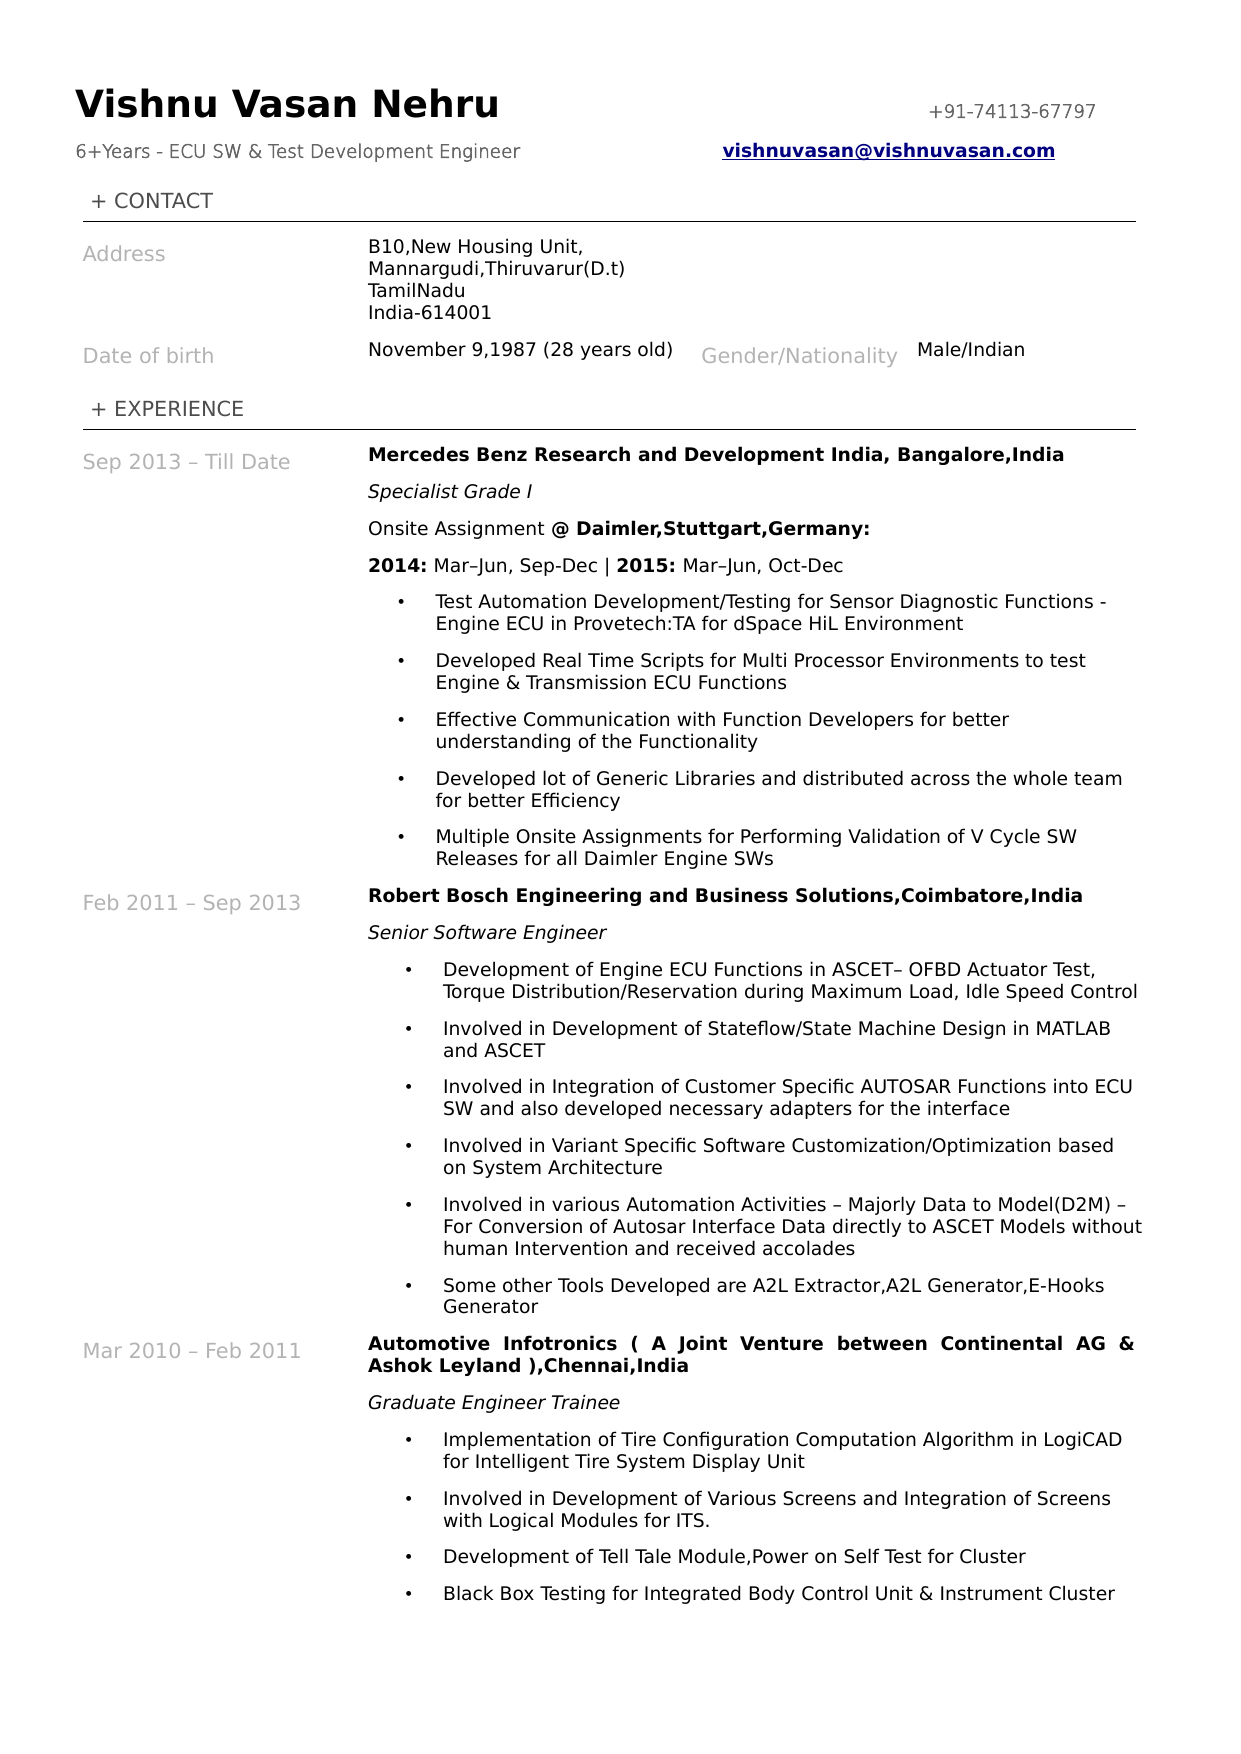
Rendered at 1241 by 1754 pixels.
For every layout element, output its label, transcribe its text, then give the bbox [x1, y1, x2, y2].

table_cell Sep 2013 – Till Date [75, 437, 360, 878]
table_cell Feb 2011 – Sep 2013 [75, 878, 360, 1326]
table_cell Automotive Infotronics ( A Joint Venture between Continental AG & Ashok Leyland ),Chennai,India Graduate Engineer Trainee Implementation of Tire Configuration Computation Algorithm in LogiCAD for Intelligent Tire System Display Unit Involved in Development of Various Screens and Integration of Screens with Logical Modules for ITS. Development of Tell Tale Module,Power on Self Test for Cluster Black Box Testing for Integrated Body Control Unit & Instrument Cluster [360, 1326, 1144, 1650]
table_cell + CONTACT [75, 174, 1144, 228]
table_cell B10,New Housing Unit, Mannargudi,Thiruvarur(D.t) TamilNadu India-614001 [360, 229, 1144, 331]
table_cell Male/Indian [909, 331, 1144, 382]
table_cell Mercedes Benz Research and Development India, Bangalore,India Specialist Grade I Onsite Assignment @ Daimler,Stuttgart,Germany: 2014: Mar–Jun, Sep-Dec | 2015: Mar–Jun, Oct-Dec Test Automation Development/Testing for Sensor Diagnostic Functions - Engine ECU in Provetech:TA for dSpace HiL Environment Developed Real Time Scripts for Multi Processor Environments to test Engine & Transmission ECU Functions Effective Communication with Function Developers for better understanding of the Functionality Developed lot of Generic Libraries and distributed across the whole team for better Efficiency Multiple Onsite Assignments for Performing Validation of V Cycle SW Releases for all Daimler Engine SWs [360, 437, 1144, 878]
table_cell Robert Bosch Engineering and Business Solutions,Coimbatore,India Senior Software Engineer Development of Engine ECU Functions in ASCET– OFBD Actuator Test, Torque Distribution/Reservation during Maximum Load, Idle Speed Control Involved in Development of Stateflow/State Machine Design in MATLAB and ASCET Involved in Integration of Customer Specific AUTOSAR Functions into ECU SW and also developed necessary adapters for the interface Involved in Variant Specific Software Customization/Optimization based on System Architecture Involved in various Automation Activities – Majorly Data to Model(D2M) – For Conversion of Autosar Interface Data directly to ASCET Models without human Intervention and received accolades Some other Tools Developed are A2L Extractor,A2L Generator,E-Hooks Generator [360, 878, 1144, 1326]
table_header Vishnu Vasan Nehru +91-74113-67797 6+Years - ECU SW & Test Development Engineer vishnuvasan@vishnuvasan.com [75, 75, 1144, 174]
table_cell Address [75, 229, 360, 331]
table_cell Gender/Nationality [694, 331, 909, 382]
table_cell + EXPERIENCE [75, 382, 1144, 437]
table_cell November 9,1987 (28 years old) [360, 331, 694, 382]
table_cell Date of birth [75, 331, 360, 382]
table_cell Mar 2010 – Feb 2011 [75, 1326, 360, 1650]
